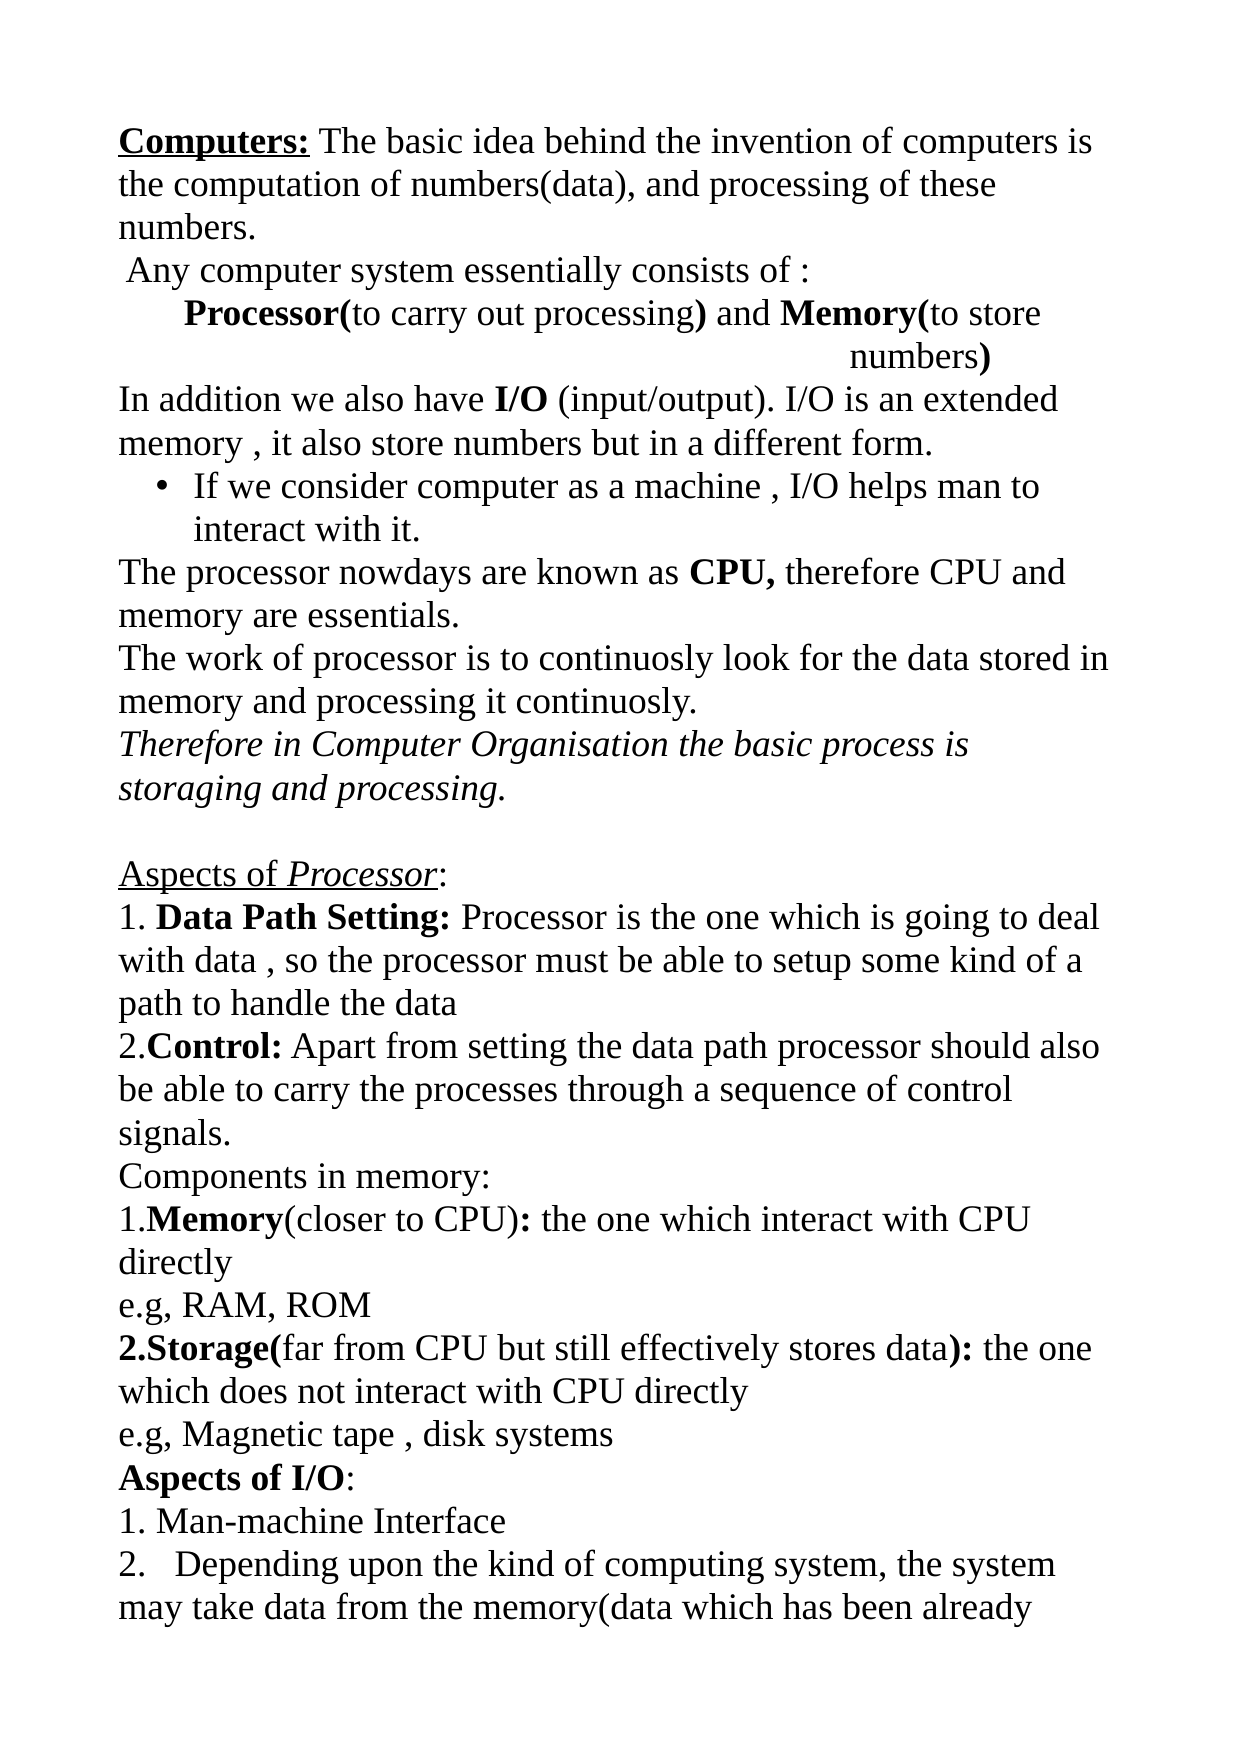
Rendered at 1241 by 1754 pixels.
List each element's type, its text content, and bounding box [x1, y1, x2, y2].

text In addition we also have I/O (input/output). I/O is an extended memory , it also store numbers but in a different form. [118, 377, 1122, 463]
text Therefore in Computer Organisation the basic process is storaging and processing. [118, 722, 1122, 808]
text e.g, Magnetic tape , disk systems [118, 1412, 1122, 1455]
text Any computer system essentially consists of : [118, 247, 1122, 291]
text 2.Control: Apart from setting the data path processor should also be able to carry the processes through a sequence of control signals. [118, 1024, 1122, 1153]
text Components in memory: [118, 1153, 1122, 1196]
text The processor nowdays are known as CPU, therefore CPU and memory are essentials. [118, 549, 1122, 636]
text e.g, RAM, ROM [118, 1282, 1122, 1326]
text Aspects of I/O: [118, 1455, 1122, 1498]
text Processor(to carry out processing) and Memory(to store [118, 291, 1122, 334]
text 1.Memory(closer to CPU): the one which interact with CPU directly [118, 1196, 1122, 1282]
text Computers: The basic idea behind the invention of computers is the computation of numbers(data), and processing of these numbers. [118, 118, 1122, 247]
text The work of processor is to continuosly look for the data stored in memory and processing it continuosly. [118, 636, 1122, 722]
text 1. Man-machine Interface [118, 1498, 1122, 1541]
text numbers) [118, 334, 1122, 377]
text 2. Depending upon the kind of computing system, the system may take data from the memory(data which has been already [118, 1541, 1122, 1627]
list If we consider computer as a machine , I/O helps man to interact with it. [156, 463, 1122, 549]
text 2.Storage(far from CPU but still effectively stores data): the one which does not interact with CPU directly [118, 1326, 1122, 1412]
text Aspects of Processor: [118, 851, 1122, 894]
text 1. Data Path Setting: Processor is the one which is going to deal with data , so the processor must be able to setup some kind of a path to handle the data [118, 894, 1122, 1024]
